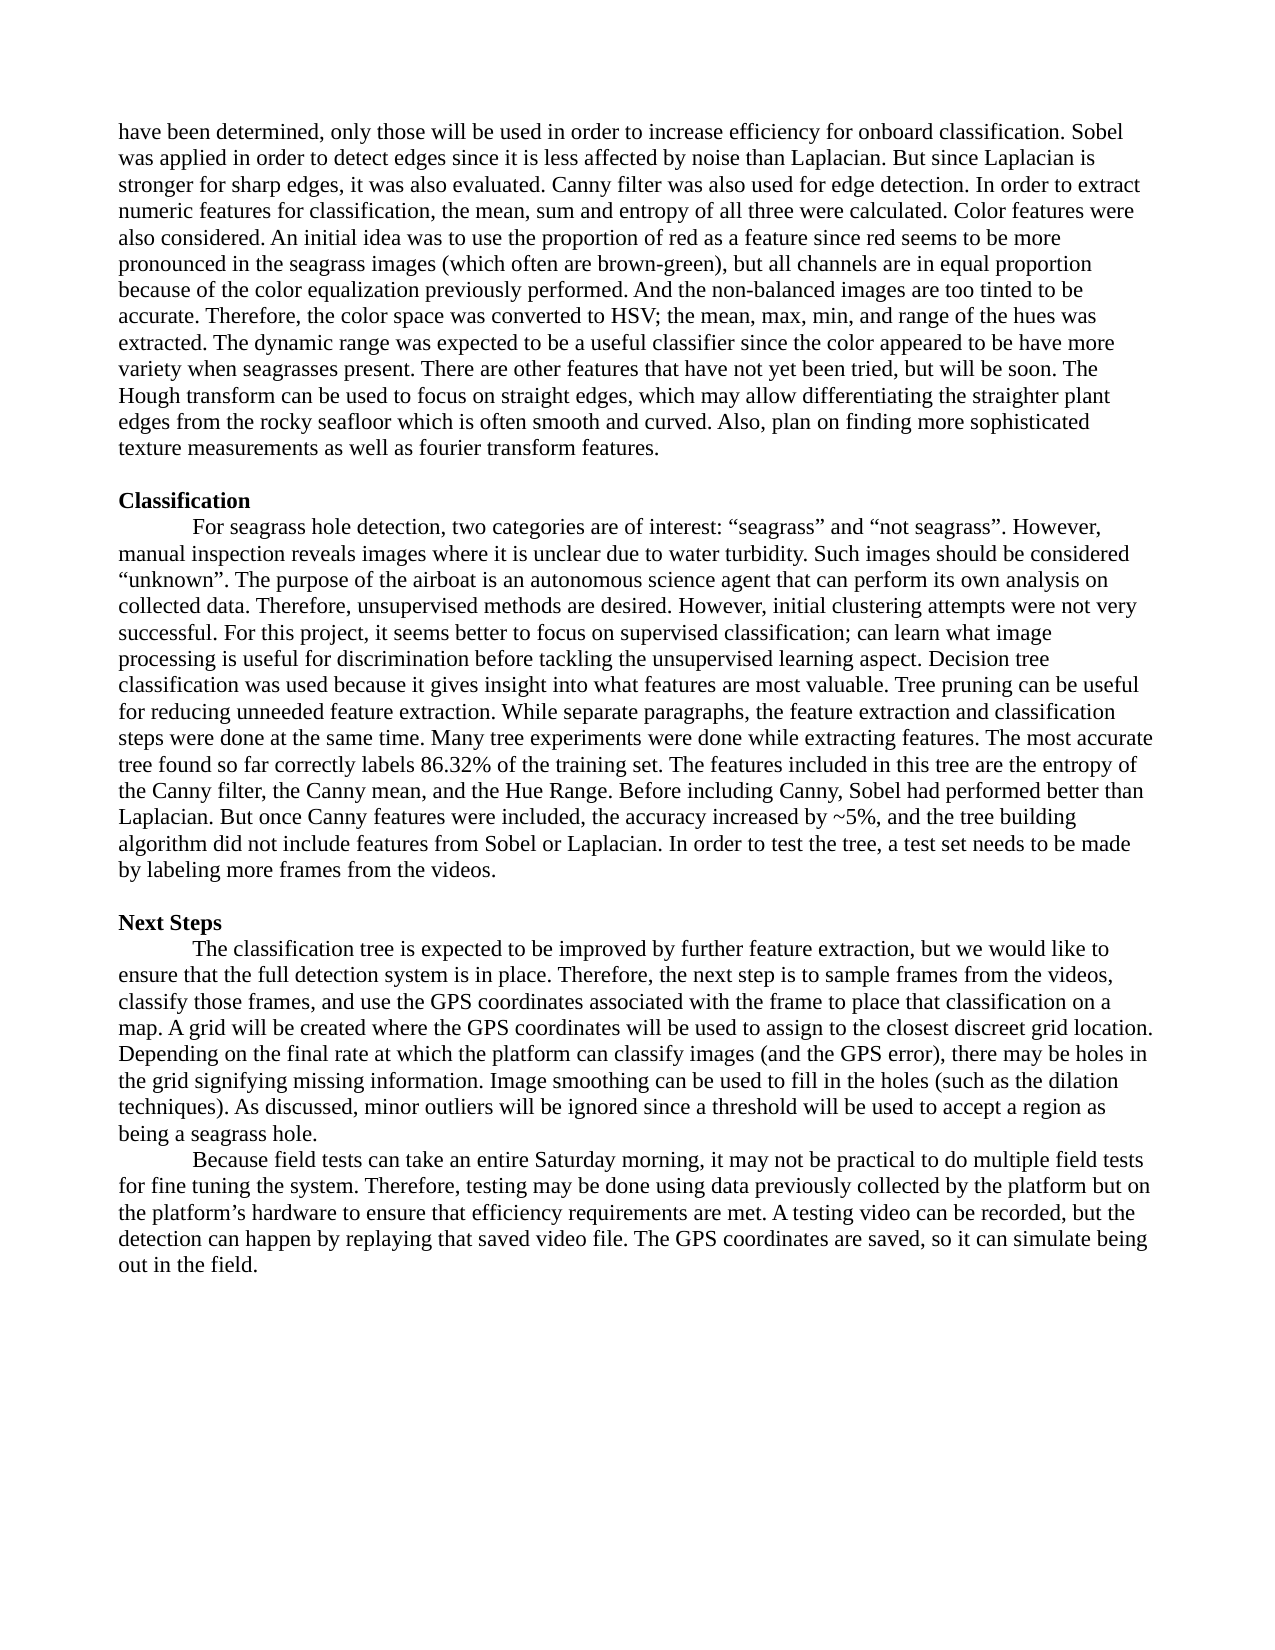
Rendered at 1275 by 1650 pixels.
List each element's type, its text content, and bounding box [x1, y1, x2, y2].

text For seagrass hole detection, two categories are of interest: “seagrass” and “not seagrass”. However, manual inspection reveals images where it is unclear due to water turbidity. Such images should be considered “unknown”. The purpose of the airboat is an autonomous science agent that can perform its own analysis on collected data. Therefore, unsupervised methods are desired. However, initial clustering attempts were not very successful. For this project, it seems better to focus on supervised classification; can learn what image processing is useful for discrimination before tackling the unsupervised learning aspect. Decision tree classification was used because it gives insight into what features are most valuable. Tree pruning can be useful for reducing unneeded feature extraction. While separate paragraphs, the feature extraction and classification steps were done at the same time. Many tree experiments were done while extracting features. The most accurate tree found so far correctly labels 86.32% of the training set. The features included in this tree are the entropy of the Canny filter, the Canny mean, and the Hue Range. Before including Canny, Sobel had performed better than Laplacian. But once Canny features were included, the accuracy increased by ~5%, and the tree building algorithm did not include features from Sobel or Laplacian. In order to test the tree, a test set needs to be made by labeling more frames from the videos. [118, 513, 1157, 882]
text have been determined, only those will be used in order to increase efficiency for onboard classification. Sobel was applied in order to detect edges since it is less affected by noise than Laplacian. But since Laplacian is stronger for sharp edges, it was also evaluated. Canny filter was also used for edge detection. In order to extract numeric features for classification, the mean, sum and entropy of all three were calculated. Color features were also considered. An initial idea was to use the proportion of red as a feature since red seems to be more pronounced in the seagrass images (which often are brown-green), but all channels are in equal proportion because of the color equalization previously performed. And the non-balanced images are too tinted to be accurate. Therefore, the color space was converted to HSV; the mean, max, min, and range of the hues was extracted. The dynamic range was expected to be a useful classifier since the color appeared to be have more variety when seagrasses present. There are other features that have not yet been tried, but will be soon. The Hough transform can be used to focus on straight edges, which may allow differentiating the straighter plant edges from the rocky seafloor which is often smooth and curved. Also, plan on finding more sophisticated texture measurements as well as fourier transform features. [118, 118, 1157, 461]
text Because field tests can take an entire Saturday morning, it may not be practical to do multiple field tests for fine tuning the system. Therefore, testing may be done using data previously collected by the platform but on the platform’s hardware to ensure that efficiency requirements are met. A testing video can be recorded, but the detection can happen by replaying that saved video file. The GPS coordinates are saved, so it can simulate being out in the field. [118, 1146, 1157, 1278]
text Classification [118, 487, 1157, 513]
text Next Steps [118, 909, 1157, 935]
text The classification tree is expected to be improved by further feature extraction, but we would like to ensure that the full detection system is in place. Therefore, the next step is to sample frames from the videos, classify those frames, and use the GPS coordinates associated with the frame to place that classification on a map. A grid will be created where the GPS coordinates will be used to assign to the closest discreet grid location. Depending on the final rate at which the platform can classify images (and the GPS error), there may be holes in the grid signifying missing information. Image smoothing can be used to fill in the holes (such as the dilation techniques). As discussed, minor outliers will be ignored since a threshold will be used to accept a region as being a seagrass hole. [118, 935, 1157, 1146]
